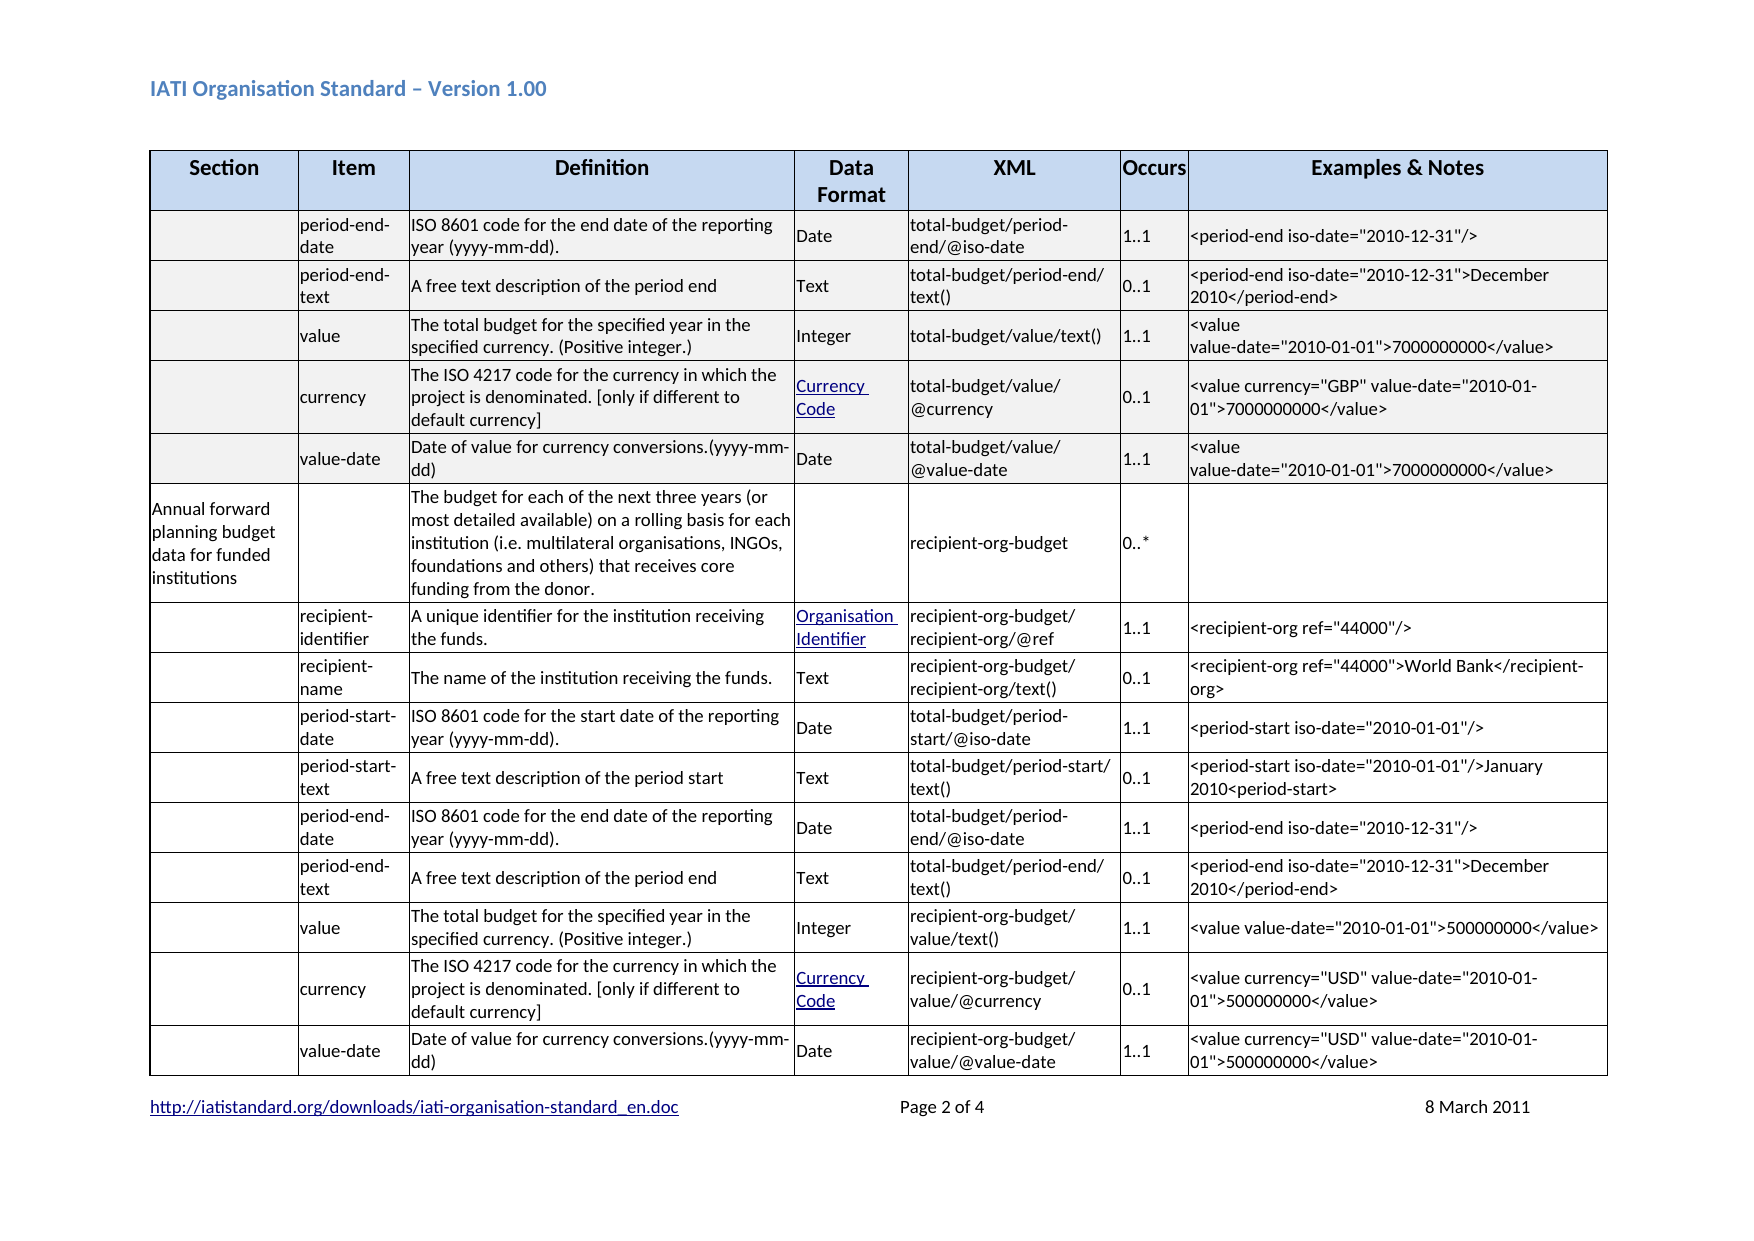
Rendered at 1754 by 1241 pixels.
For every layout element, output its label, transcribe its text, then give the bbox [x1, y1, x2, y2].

table_cell A unique identifier for the institution receiving the funds. [410, 603, 794, 652]
table_cell recipient-org-budget/value/@value-date [909, 1026, 1120, 1075]
table_header Definition [410, 151, 794, 210]
table_cell [151, 603, 298, 652]
table_cell 1..1 [1121, 803, 1188, 852]
table_cell 1..1 [1121, 1026, 1188, 1075]
table_cell recipient-org-budget [909, 484, 1120, 602]
table_cell 1..1 [1121, 211, 1188, 260]
table_cell [151, 803, 298, 852]
table_cell Date [795, 803, 908, 852]
table_cell Date [795, 703, 908, 752]
table_cell recipient-org-budget/recipient-org/@ref [909, 603, 1120, 652]
table_cell Organisation Identifier [795, 603, 908, 652]
table_cell <period-end iso-date="2010-12-31"/> [1189, 211, 1607, 260]
table_cell <value currency="GBP" value-date="2010-01-01">7000000000</value> [1189, 361, 1607, 433]
table_cell Currency Code [795, 361, 908, 433]
table_cell Date [795, 211, 908, 260]
table_cell Annual forward planning budget data for funded institutions [151, 484, 298, 602]
table_cell value [299, 311, 409, 360]
table_cell <period-start iso-date="2010-01-01"/>January 2010<period-start> [1189, 753, 1607, 802]
table_cell Text [795, 853, 908, 902]
table_cell [151, 311, 298, 360]
table_cell period-start-date [299, 703, 409, 752]
table_cell ISO 8601 code for the start date of the reporting year (yyyy-mm-dd). [410, 703, 794, 752]
table_cell [151, 261, 298, 310]
table_cell [151, 361, 298, 433]
table_cell recipient-identifier [299, 603, 409, 652]
table_cell value [299, 903, 409, 952]
table_cell recipient-name [299, 653, 409, 702]
table_cell period-end-date [299, 803, 409, 852]
table_cell [151, 703, 298, 752]
table_cell [151, 434, 298, 483]
table_cell <period-end iso-date="2010-12-31">December 2010</period-end> [1189, 261, 1607, 310]
table_cell total-budget/period-end/@iso-date [909, 211, 1120, 260]
table_header Occurs [1121, 151, 1188, 210]
table_cell <value currency="USD" value-date="2010-01-01">500000000</value> [1189, 1026, 1607, 1075]
table_cell <recipient-org ref="44000"/> [1189, 603, 1607, 652]
table_cell [151, 653, 298, 702]
table_header Item [299, 151, 409, 210]
table_cell total-budget/period-end/@iso-date [909, 803, 1120, 852]
table_cell [151, 903, 298, 952]
table_cell <period-start iso-date="2010-01-01"/> [1189, 703, 1607, 752]
table_cell The total budget for the specified year in the specified currency. (Positive integer.) [410, 903, 794, 952]
table_cell <value value-date="2010-01-01">7000000000</value> [1189, 434, 1607, 483]
table_cell total-budget/value/@currency [909, 361, 1120, 433]
table_cell The budget for each of the next three years (or most detailed available) on a rolling basis for each institution (i.e. multilateral organisations, INGOs, foundations and others) that receives core funding from the donor. [410, 484, 794, 602]
table_header Examples & Notes [1189, 151, 1607, 210]
table_cell total-budget/period-end/text() [909, 853, 1120, 902]
table_cell total-budget/period-end/text() [909, 261, 1120, 310]
table_cell 0..1 [1121, 361, 1188, 433]
table_cell [151, 853, 298, 902]
table_cell period-start-text [299, 753, 409, 802]
table_cell [151, 953, 298, 1025]
table_cell Date of value for currency conversions.(yyyy-mm-dd) [410, 1026, 794, 1075]
table_cell 1..1 [1121, 703, 1188, 752]
table_cell <value currency="USD" value-date="2010-01-01">500000000</value> [1189, 953, 1607, 1025]
table_cell 0..1 [1121, 953, 1188, 1025]
table_cell 0..1 [1121, 753, 1188, 802]
table_cell A free text description of the period start [410, 753, 794, 802]
table_cell [151, 753, 298, 802]
table_cell period-end-text [299, 261, 409, 310]
table_cell 1..1 [1121, 903, 1188, 952]
table_cell period-end-text [299, 853, 409, 902]
table_cell <period-end iso-date="2010-12-31">December 2010</period-end> [1189, 853, 1607, 902]
table_cell Integer [795, 311, 908, 360]
table_cell A free text description of the period end [410, 853, 794, 902]
table_cell A free text description of the period end [410, 261, 794, 310]
table_cell The name of the institution receiving the funds. [410, 653, 794, 702]
table_cell 0..1 [1121, 261, 1188, 310]
table_cell recipient-org-budget/value/text() [909, 903, 1120, 952]
table_cell [151, 1026, 298, 1075]
table_cell [299, 484, 409, 602]
table_header XML [909, 151, 1120, 210]
table_cell ISO 8601 code for the end date of the reporting year (yyyy-mm-dd). [410, 211, 794, 260]
table_cell [1189, 484, 1607, 602]
table_cell 0..1 [1121, 653, 1188, 702]
table_cell The ISO 4217 code for the currency in which the project is denominated. [only if different to default currency] [410, 953, 794, 1025]
table_cell [151, 211, 298, 260]
table_cell total-budget/value/text() [909, 311, 1120, 360]
table_cell <value value-date="2010-01-01">7000000000</value> [1189, 311, 1607, 360]
table_cell total-budget/period-start/@iso-date [909, 703, 1120, 752]
table_cell value-date [299, 1026, 409, 1075]
table_cell The ISO 4217 code for the currency in which the project is denominated. [only if different to default currency] [410, 361, 794, 433]
table_cell 1..1 [1121, 311, 1188, 360]
table_cell currency [299, 361, 409, 433]
table_cell Integer [795, 903, 908, 952]
table_cell ISO 8601 code for the end date of the reporting year (yyyy-mm-dd). [410, 803, 794, 852]
table_cell <period-end iso-date="2010-12-31"/> [1189, 803, 1607, 852]
table_cell Text [795, 653, 908, 702]
table_cell <value value-date="2010-01-01">500000000</value> [1189, 903, 1607, 952]
table_header Data Format [795, 151, 908, 210]
table_cell [795, 484, 908, 602]
table_cell Currency Code [795, 953, 908, 1025]
table_cell Text [795, 261, 908, 310]
table_cell <recipient-org ref="44000">World Bank</recipient-org> [1189, 653, 1607, 702]
table_cell currency [299, 953, 409, 1025]
table_cell value-date [299, 434, 409, 483]
table_cell 0..1 [1121, 853, 1188, 902]
table_cell recipient-org-budget/recipient-org/text() [909, 653, 1120, 702]
table_cell 0..* [1121, 484, 1188, 602]
table_cell 1..1 [1121, 434, 1188, 483]
table_cell Date [795, 434, 908, 483]
table_cell The total budget for the specified year in the specified currency. (Positive integer.) [410, 311, 794, 360]
table_cell recipient-org-budget/value/@currency [909, 953, 1120, 1025]
table_cell total-budget/period-start/text() [909, 753, 1120, 802]
table_cell Date [795, 1026, 908, 1075]
table_cell Text [795, 753, 908, 802]
table_header Section [151, 151, 298, 210]
table_cell Date of value for currency conversions.(yyyy-mm-dd) [410, 434, 794, 483]
table_cell period-end-date [299, 211, 409, 260]
table_cell total-budget/value/@value-date [909, 434, 1120, 483]
table_cell 1..1 [1121, 603, 1188, 652]
